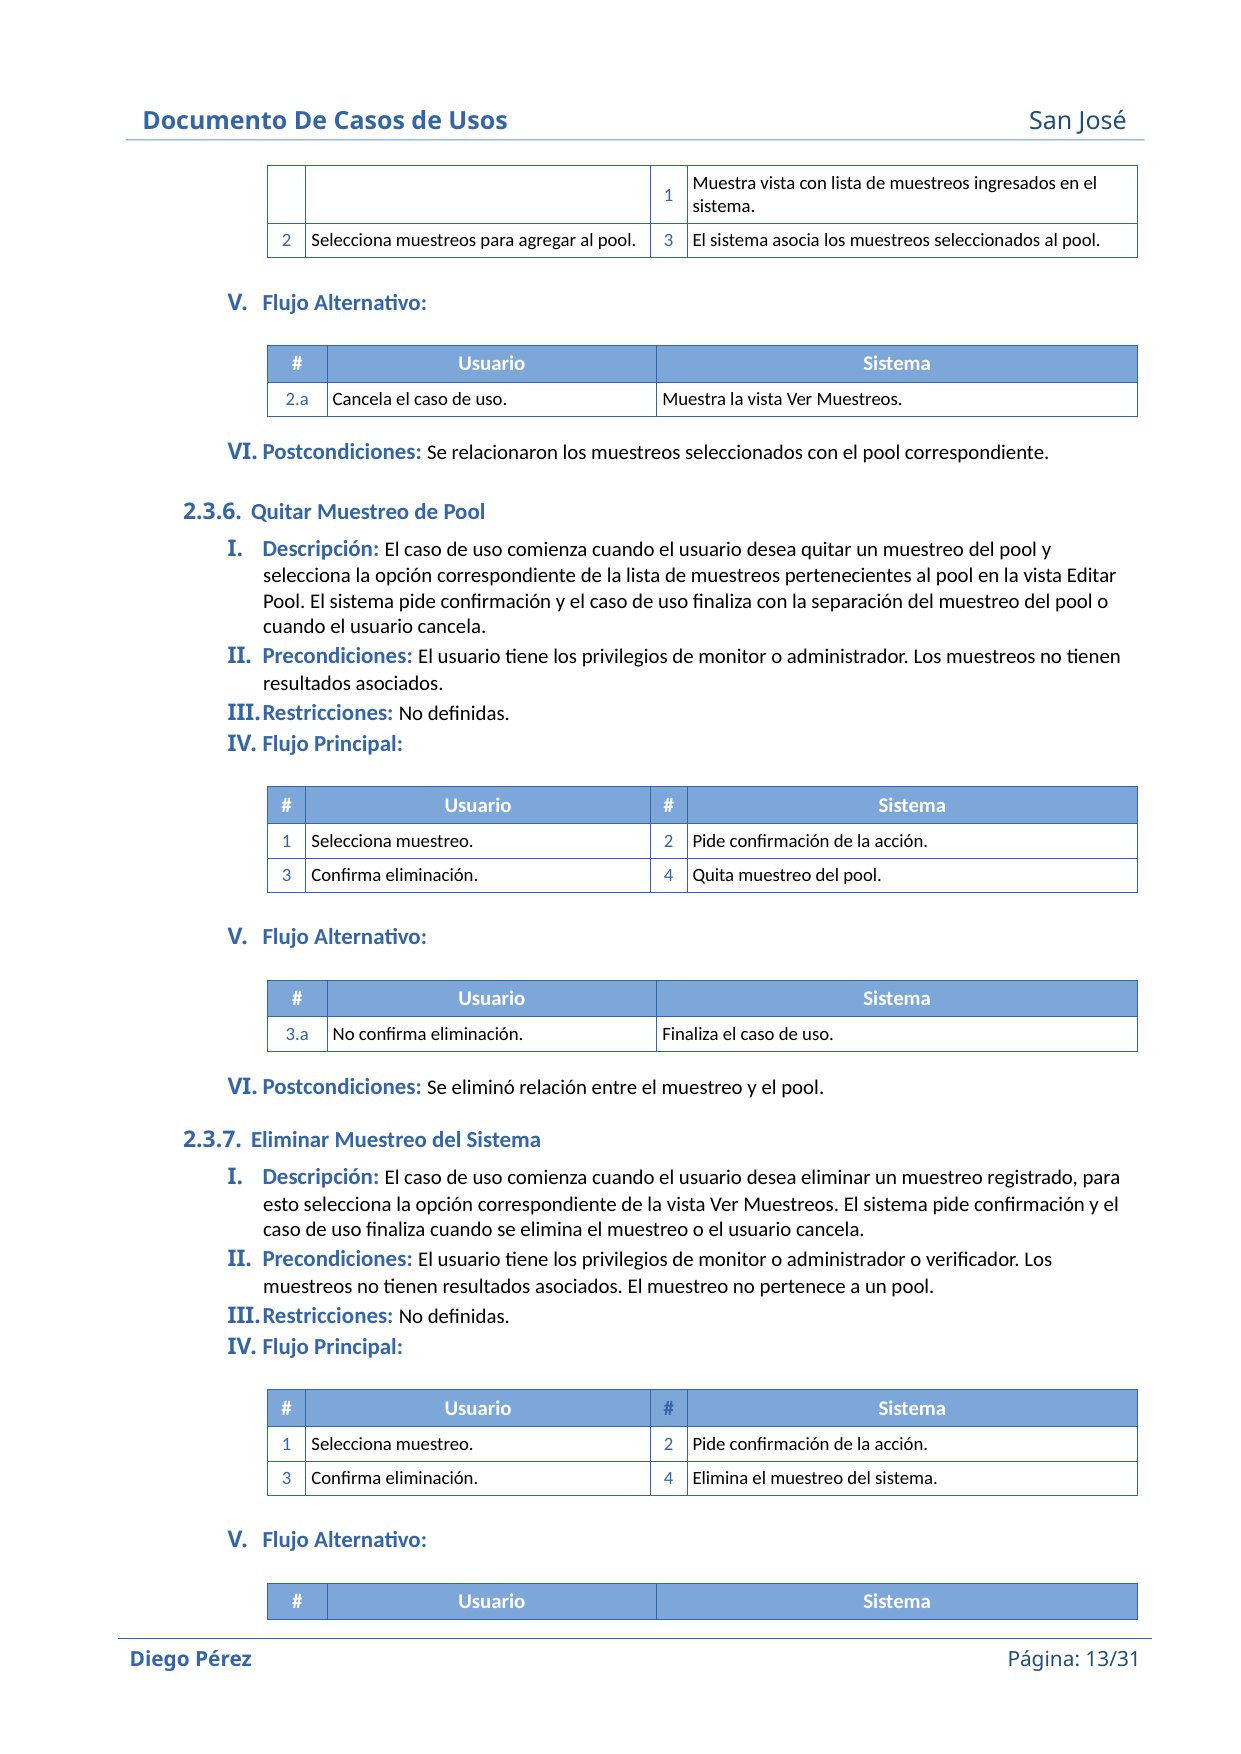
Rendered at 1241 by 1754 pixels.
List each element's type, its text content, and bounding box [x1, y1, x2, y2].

table_cell Selecciona muestreo. [306, 824, 650, 858]
table_cell 4 [651, 1462, 687, 1495]
table_header Sistema [688, 1390, 1137, 1426]
list Precondiciones: El usuario tiene los privilegios de monitor o administrador. Los muestreos no tienen resultados asociados. [227, 639, 1137, 696]
table_header # [268, 1584, 327, 1619]
table_header Usuario [328, 346, 656, 382]
list Flujo Alternativo: [227, 285, 1137, 317]
table_header # [651, 1390, 687, 1426]
table_cell 3.a [268, 1017, 327, 1051]
list Flujo Principal: [227, 727, 1137, 758]
list Precondiciones: El usuario tiene los privilegios de monitor o administrador o verificador. Los muestreos no tienen resultados asociados. El muestreo no pertenece a un pool. [227, 1242, 1137, 1298]
table_header Sistema [657, 981, 1137, 1016]
table_header Usuario [306, 1390, 650, 1426]
table_cell 4 [651, 859, 687, 892]
table_cell 2 [651, 1427, 687, 1461]
table_cell Muestra la vista Ver Muestreos. [657, 383, 1137, 416]
table_cell 2.a [268, 383, 327, 416]
list Postcondiciones: Se relacionaron los muestreos seleccionados con el pool correspondiente. [227, 435, 1137, 466]
table_header Usuario [328, 1584, 656, 1619]
list Postcondiciones: Se eliminó relación entre el muestreo y el pool. [227, 1070, 1137, 1101]
table_cell 2 [268, 224, 305, 257]
table_cell 3 [268, 859, 305, 892]
table_cell Selecciona muestreo. [306, 1427, 650, 1461]
table_cell 3 [268, 1462, 305, 1495]
table_cell Cancela el caso de uso. [328, 383, 656, 416]
list Restricciones: No definidas. [227, 1298, 1137, 1330]
table_cell 1 [651, 166, 687, 223]
table_cell Elimina el muestreo del sistema. [688, 1462, 1137, 1495]
table_cell Selecciona muestreos para agregar al pool. [306, 224, 650, 257]
table_header Sistema [657, 346, 1137, 382]
table_header # [651, 787, 687, 823]
table_cell Muestra vista con lista de muestreos ingresados en el sistema. [688, 166, 1137, 223]
table_header # [268, 981, 327, 1016]
table_cell 1 [268, 824, 305, 858]
table_cell 3 [651, 224, 687, 257]
table_header Sistema [657, 1584, 1137, 1619]
list Restricciones: No definidas. [227, 696, 1137, 727]
table_cell [268, 166, 305, 223]
table_cell Quita muestreo del pool. [688, 859, 1137, 892]
table_cell Pide confirmación de la acción. [688, 824, 1137, 858]
table_header # [268, 1390, 305, 1426]
table_cell Confirma eliminación. [306, 859, 650, 892]
list Flujo Alternativo: [227, 920, 1137, 951]
table_cell Confirma eliminación. [306, 1462, 650, 1495]
table_header # [268, 787, 305, 823]
table_header # [268, 346, 327, 382]
table_cell 1 [268, 1427, 305, 1461]
table_cell [306, 166, 650, 223]
subtitle Quitar Muestreo de Pool [180, 492, 1140, 529]
table_cell No confirma eliminación. [328, 1017, 656, 1051]
table_cell 2 [651, 824, 687, 858]
list Flujo Alternativo: [227, 1523, 1137, 1554]
table_header Sistema [688, 787, 1137, 823]
list Descripción: El caso de uso comienza cuando el usuario desea quitar un muestreo del pool y selecciona la opción correspondiente de la lista de muestreos pertenecientes al pool en la vista Editar Pool. El sistema pide confirmación y el caso de uso finaliza con la separación del muestreo del pool o cuando el usuario cancela. [227, 531, 1137, 639]
table_cell Finaliza el caso de uso. [657, 1017, 1137, 1051]
table_header Usuario [328, 981, 656, 1016]
table_cell Pide confirmación de la acción. [688, 1427, 1137, 1461]
list Descripción: El caso de uso comienza cuando el usuario desea eliminar un muestreo registrado, para esto selecciona la opción correspondiente de la vista Ver Muestreos. El sistema pide confirmación y el caso de uso finaliza cuando se elimina el muestreo o el usuario cancela. [227, 1160, 1137, 1242]
table_header Usuario [306, 787, 650, 823]
list Flujo Principal: [227, 1330, 1137, 1361]
subtitle Eliminar Muestreo del Sistema [180, 1120, 1140, 1157]
table_cell El sistema asocia los muestreos seleccionados al pool. [688, 224, 1137, 257]
